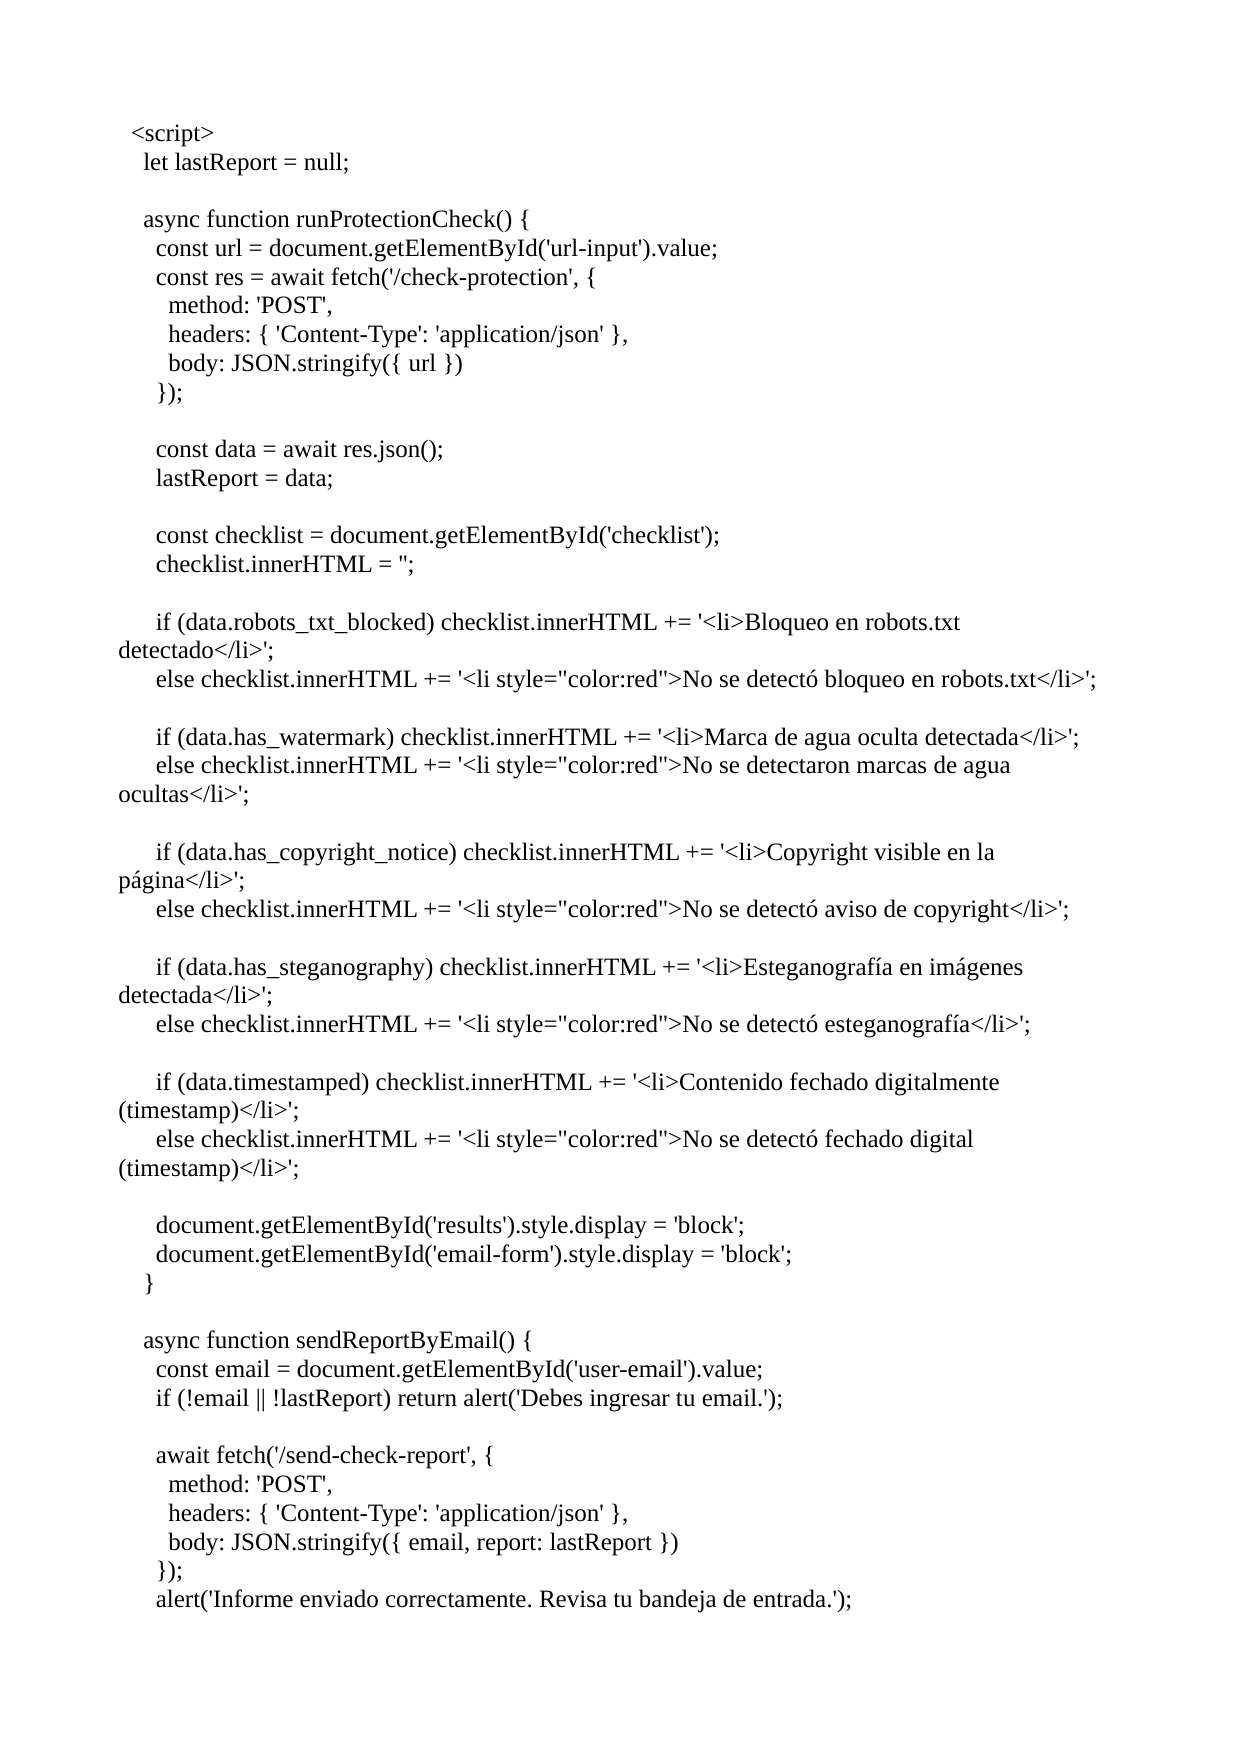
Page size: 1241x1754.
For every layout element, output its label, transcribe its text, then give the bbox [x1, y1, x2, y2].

text <script> let lastReport = null; async function runProtectionCheck() { const url = document.getElementById('url-input').value; const res = await fetch('/check-protection', { method: 'POST', headers: { 'Content-Type': 'application/json' }, body: JSON.stringify({ url }) }); const data = await res.json(); lastReport = data; const checklist = document.getElementById('checklist'); checklist.innerHTML = ''; if (data.robots_txt_blocked) checklist.innerHTML += '<li>Bloqueo en robots.txt detectado</li>'; else checklist.innerHTML += '<li style="color:red">No se detectó bloqueo en robots.txt</li>'; if (data.has_watermark) checklist.innerHTML += '<li>Marca de agua oculta detectada</li>'; else checklist.innerHTML += '<li style="color:red">No se detectaron marcas de agua ocultas</li>'; if (data.has_copyright_notice) checklist.innerHTML += '<li>Copyright visible en la página</li>'; else checklist.innerHTML += '<li style="color:red">No se detectó aviso de copyright</li>'; if (data.has_steganography) checklist.innerHTML += '<li>Esteganografía en imágenes detectada</li>'; else checklist.innerHTML += '<li style="color:red">No se detectó esteganografía</li>'; if (data.timestamped) checklist.innerHTML += '<li>Contenido fechado digitalmente (timestamp)</li>'; else checklist.innerHTML += '<li style="color:red">No se detectó fechado digital (timestamp)</li>'; document.getElementById('results').style.display = 'block'; document.getElementById('email-form').style.display = 'block'; } async function sendReportByEmail() { const email = document.getElementById('user-email').value; if (!email || !lastReport) return alert('Debes ingresar tu email.'); await fetch('/send-check-report', { method: 'POST', headers: { 'Content-Type': 'application/json' }, body: JSON.stringify({ email, report: lastReport }) }); alert('Informe enviado correctamente. Revisa tu bandeja de entrada.'); [118, 118, 1122, 1613]
